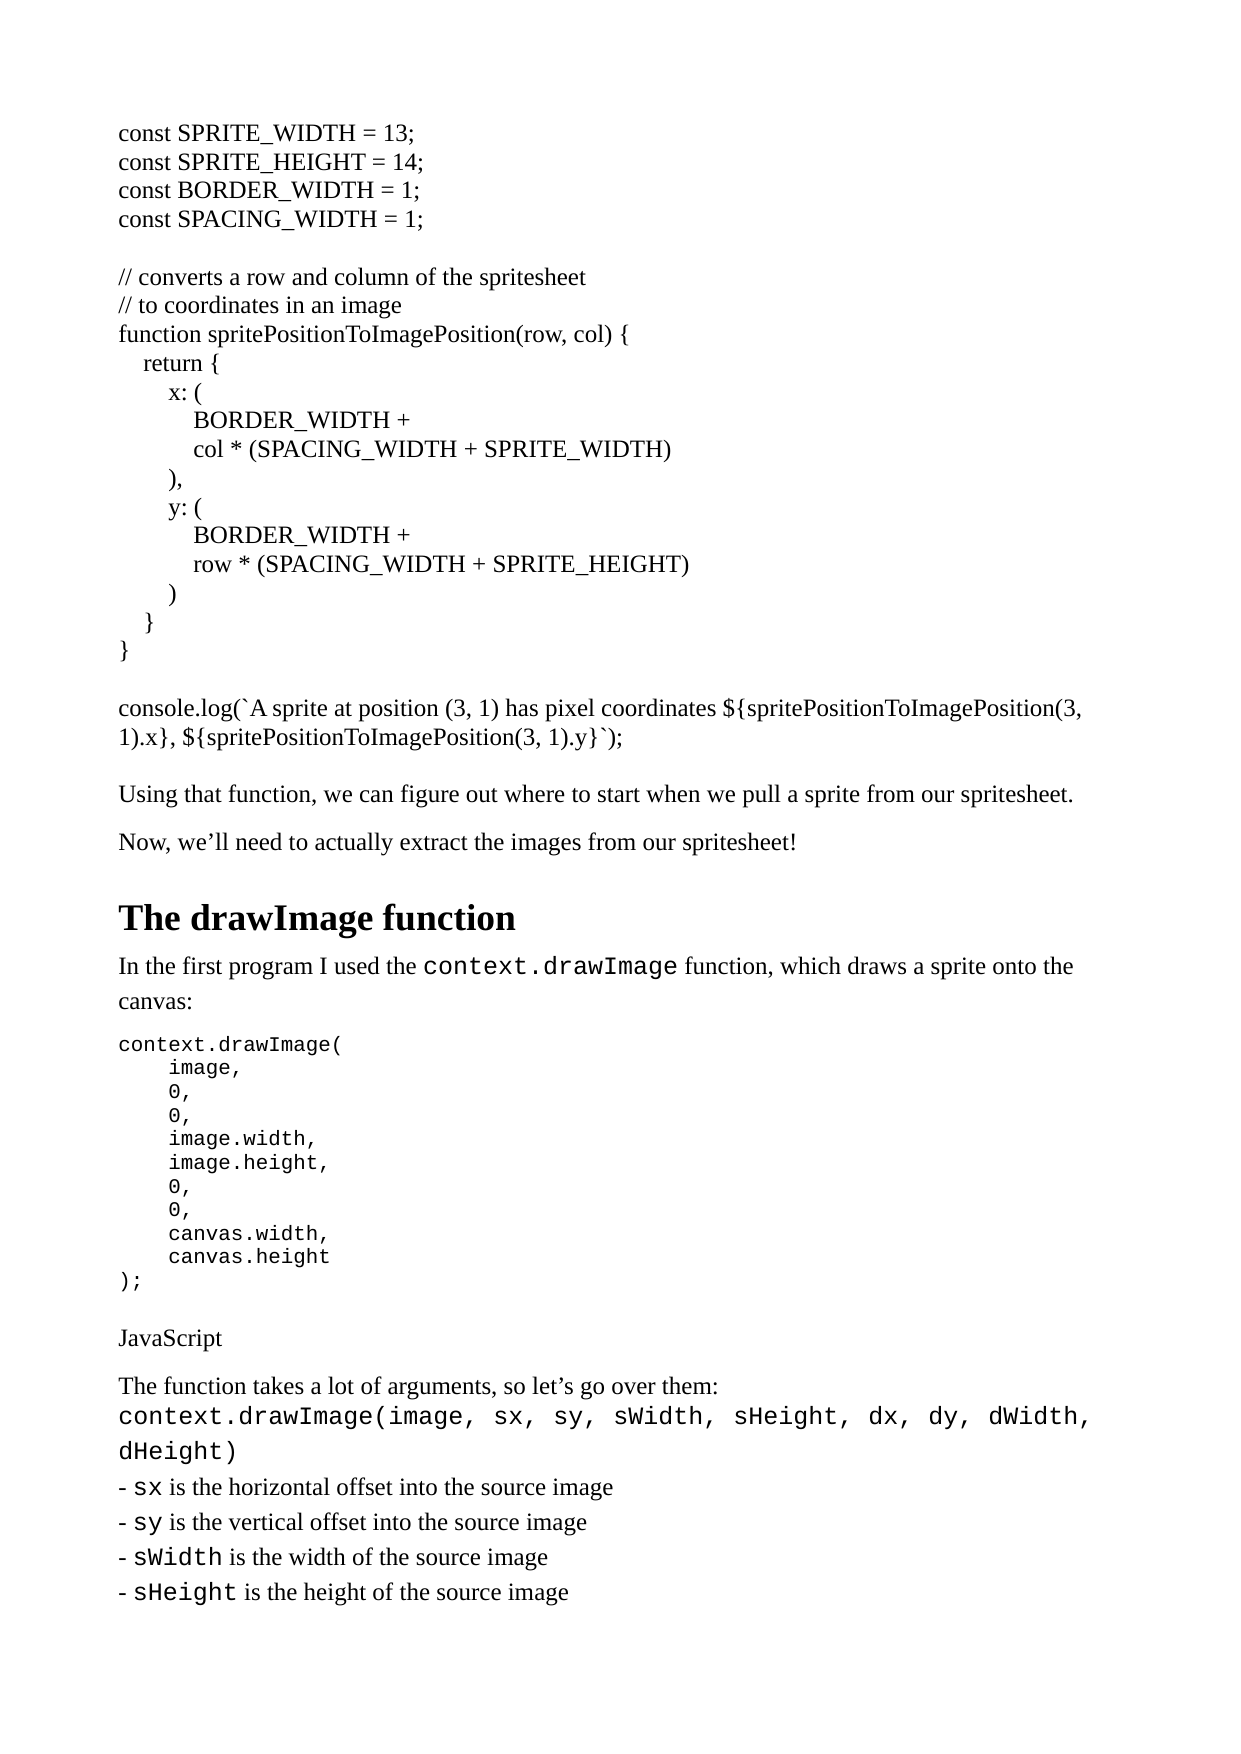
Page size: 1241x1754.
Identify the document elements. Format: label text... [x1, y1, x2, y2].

text canvas.height [118, 1247, 1122, 1270]
text const SPACING_WIDTH = 1; [118, 204, 1122, 233]
text ), [118, 463, 1122, 492]
text // to coordinates in an image [118, 291, 1122, 319]
text return { [118, 348, 1122, 377]
subtitle The drawImage function [118, 895, 1122, 938]
text ); [118, 1270, 1122, 1294]
text console.log(`A sprite at position (3, 1) has pixel coordinates ${spritePositionToImagePosition(3, 1).x}, ${spritePositionToImagePosition(3, 1).y}`); [118, 693, 1122, 751]
text image, [118, 1057, 1122, 1081]
text const SPRITE_HEIGHT = 14; [118, 147, 1122, 176]
text context.drawImage( [118, 1034, 1122, 1057]
text image.height, [118, 1152, 1122, 1176]
text y: ( [118, 492, 1122, 521]
text row * (SPACING_WIDTH + SPRITE_HEIGHT) [118, 549, 1122, 578]
text BORDER_WIDTH + [118, 406, 1122, 434]
text BORDER_WIDTH + [118, 521, 1122, 549]
text 0, [118, 1176, 1122, 1199]
text } [118, 636, 1122, 664]
text canvas.width, [118, 1223, 1122, 1247]
text The function takes a lot of arguments, so let’s go over them: context.drawImage(image, sx, sy, sWidth, sHeight, dx, dy, dWidth, dHeight) - sx is the horizontal offset into the source image - sy is the vertical offset into the source image - sWidth is the width of the source image - sHeight is the height of the source image [118, 1371, 1122, 1608]
text Using that function, we can figure out where to start when we pull a sprite from our spritesheet. [118, 779, 1122, 808]
text ) [118, 578, 1122, 607]
text 0, [118, 1105, 1122, 1128]
text 0, [118, 1199, 1122, 1223]
text const BORDER_WIDTH = 1; [118, 176, 1122, 204]
text 0, [118, 1081, 1122, 1105]
text function spritePositionToImagePosition(row, col) { [118, 319, 1122, 348]
text image.width, [118, 1128, 1122, 1152]
text const SPRITE_WIDTH = 13; [118, 118, 1122, 147]
text } [118, 607, 1122, 636]
text x: ( [118, 377, 1122, 406]
text // converts a row and column of the spritesheet [118, 262, 1122, 291]
text In the first program I used the context.drawImage function, which draws a sprite onto the canvas: [118, 951, 1122, 1015]
text Now, we’ll need to actually extract the images from our spritesheet! [118, 827, 1122, 856]
text JavaScript [118, 1323, 1122, 1352]
text col * (SPACING_WIDTH + SPRITE_WIDTH) [118, 434, 1122, 463]
